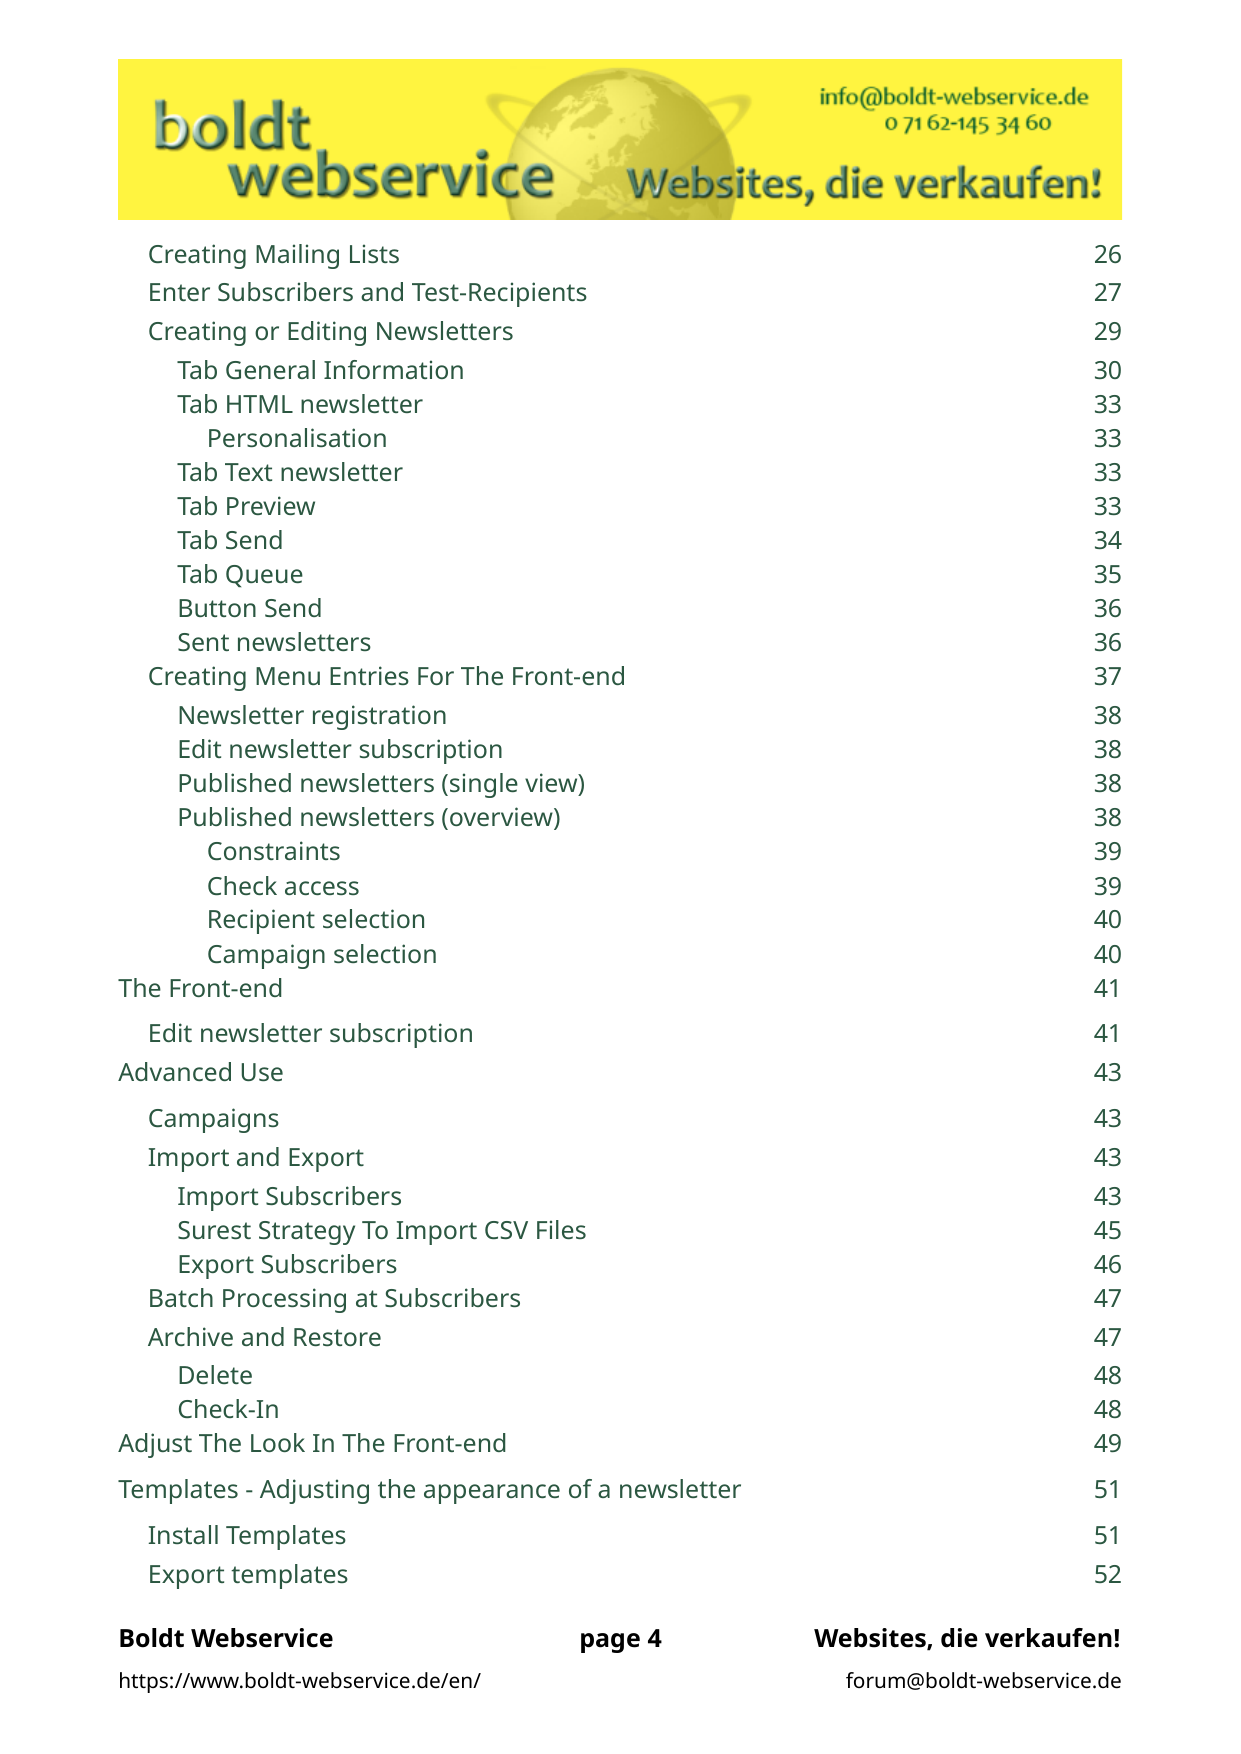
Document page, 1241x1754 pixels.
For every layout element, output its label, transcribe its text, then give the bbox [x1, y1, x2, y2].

text Sent newsletters 36 [177, 625, 1122, 659]
text Campaign selection 40 [207, 936, 1122, 970]
text Export templates 52 [148, 1556, 1122, 1591]
text Import and Export 43 [148, 1139, 1122, 1173]
text Export Subscribers 46 [177, 1246, 1122, 1280]
text Edit newsletter subscription 38 [177, 732, 1122, 766]
text Tab HTML newsletter 33 [177, 387, 1122, 421]
text Edit newsletter subscription 41 [148, 1016, 1122, 1050]
text Tab Queue 35 [177, 557, 1122, 591]
text Delete 48 [177, 1358, 1122, 1392]
text Creating Mailing Lists 26 [148, 236, 1122, 270]
text Tab Send 34 [177, 523, 1122, 557]
text Creating or Editing Newsletters 29 [148, 314, 1122, 348]
text Archive and Restore 47 [148, 1319, 1122, 1353]
text Recipient selection 40 [207, 902, 1122, 936]
text The Front-end 41 [118, 970, 1122, 1004]
text Surest Strategy To Import CSV Files 45 [177, 1212, 1122, 1246]
text Batch Processing at Subscribers 47 [148, 1280, 1122, 1314]
text Import Subscribers 43 [177, 1178, 1122, 1212]
picture [118, 59, 1123, 220]
text Enter Subscribers and Test-Recipients 27 [148, 275, 1122, 309]
text Published newsletters (single view) 38 [177, 766, 1122, 800]
text Campaigns 43 [148, 1101, 1122, 1135]
text Install Templates 51 [148, 1518, 1122, 1552]
text Tab Text newsletter 33 [177, 455, 1122, 489]
text Adjust The Look In The Front-end 49 [118, 1426, 1122, 1460]
text Published newsletters (overview) 38 [177, 800, 1122, 834]
text Tab Preview 33 [177, 489, 1122, 523]
text Check access 39 [207, 868, 1122, 902]
text Button Send 36 [177, 591, 1122, 625]
text Creating Menu Entries For The Front-end 37 [148, 659, 1122, 693]
text Check-In 48 [177, 1392, 1122, 1426]
text Tab General Information 30 [177, 352, 1122, 387]
text Advanced Use 43 [118, 1055, 1122, 1089]
text Newsletter registration 38 [177, 698, 1122, 732]
text Personalisation 33 [207, 421, 1122, 455]
text Constraints 39 [207, 834, 1122, 868]
text Templates - Adjusting the appearance of a newsletter 51 [118, 1472, 1122, 1506]
